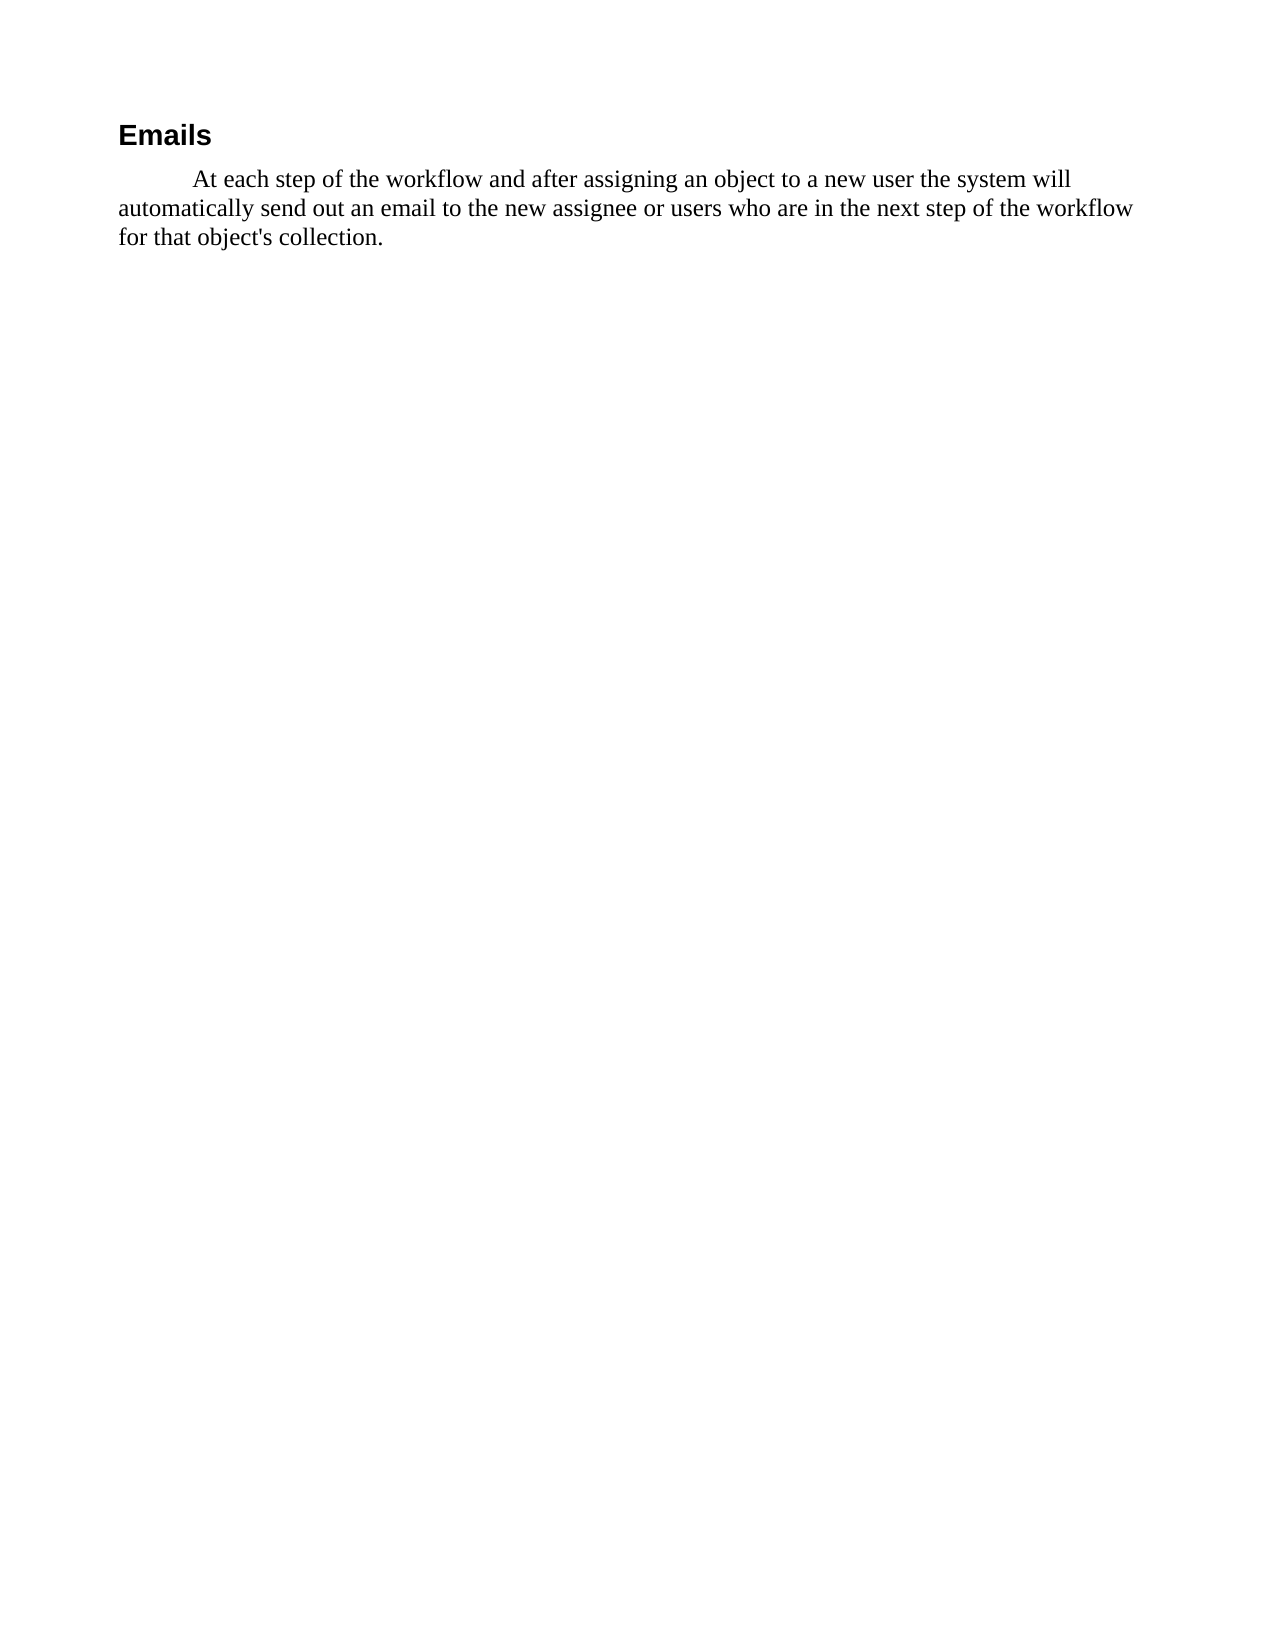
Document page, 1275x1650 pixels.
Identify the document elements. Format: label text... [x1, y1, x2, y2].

subtitle Emails [118, 118, 1157, 152]
text At each step of the workflow and after assigning an object to a new user the system will automatically send out an email to the new assignee or users who are in the next step of the workflow for that object's collection. [118, 164, 1157, 250]
